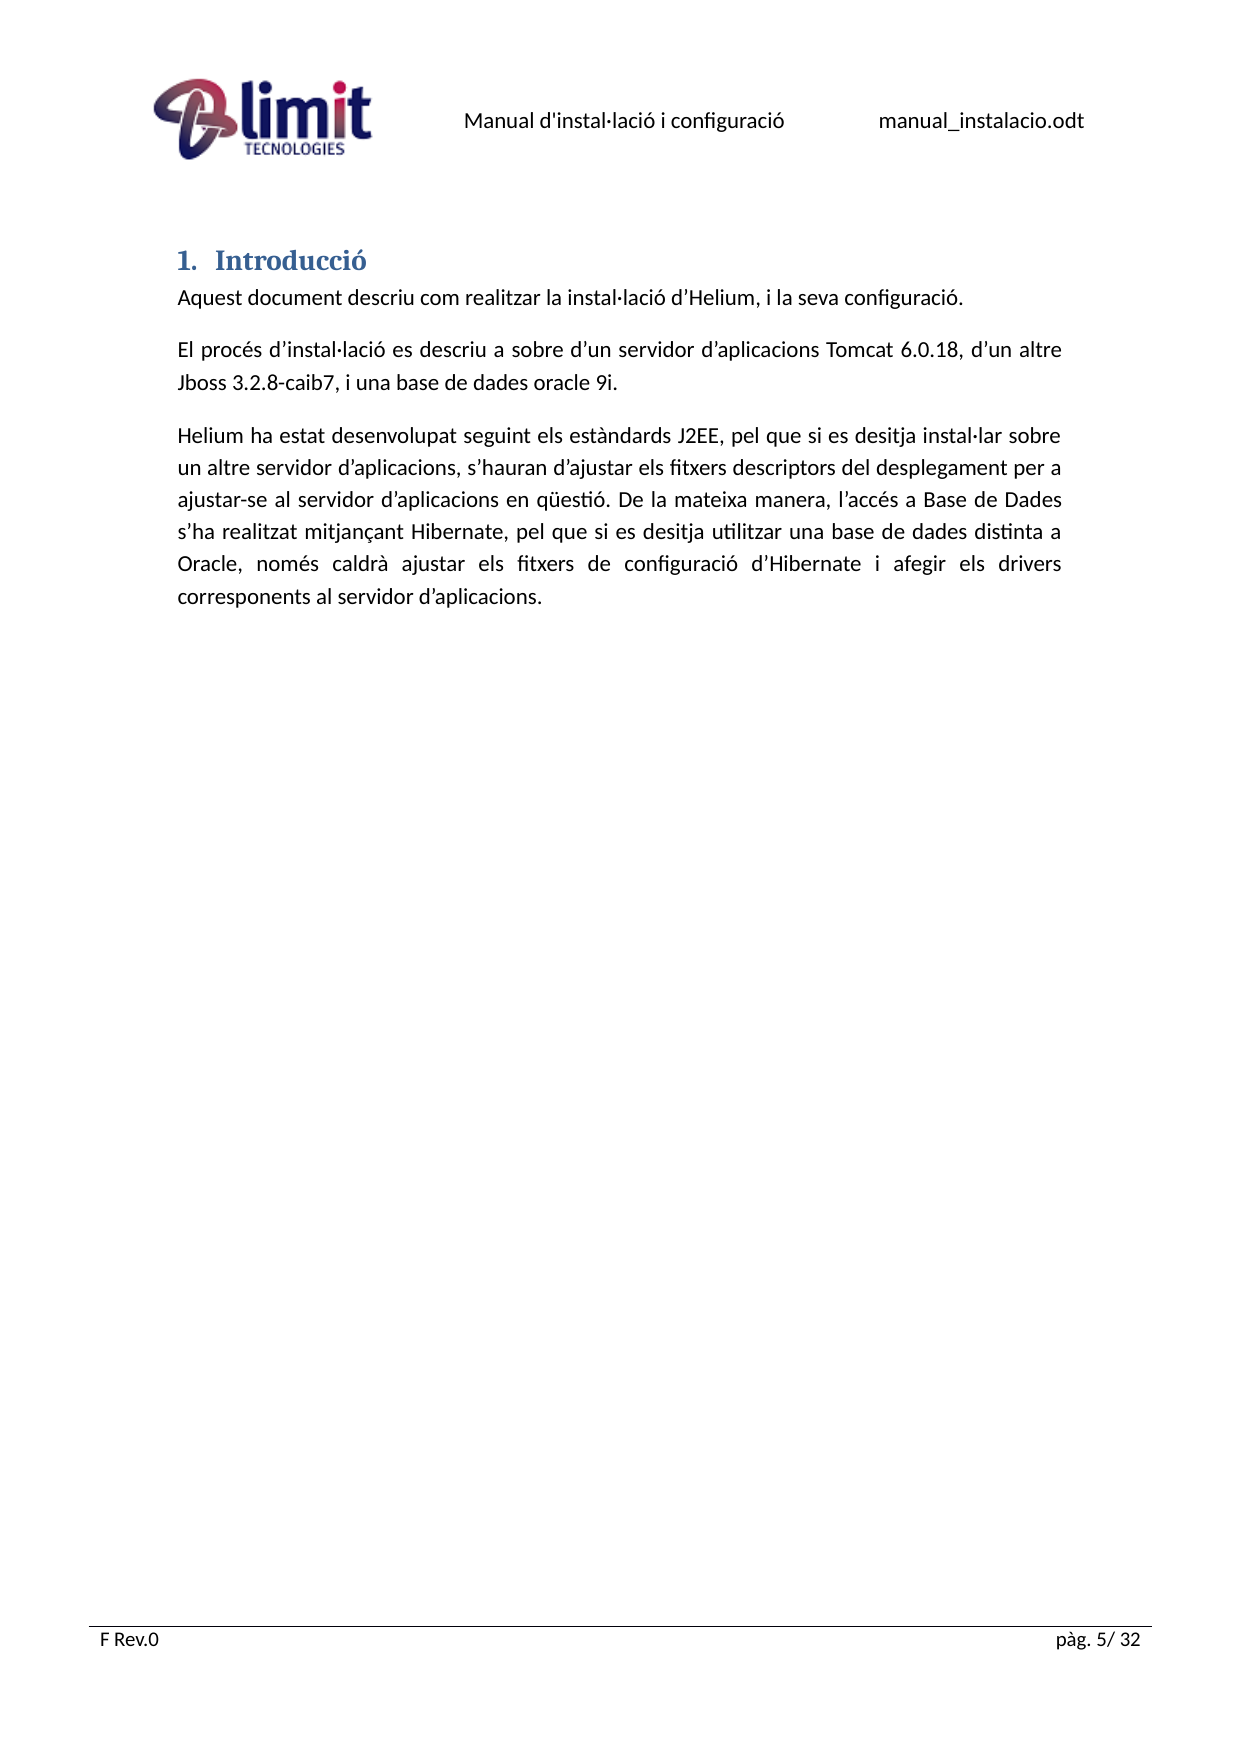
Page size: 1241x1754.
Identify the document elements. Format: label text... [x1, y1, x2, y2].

text Aquest document descriu com realitzar la instal·lació d’Helium, i la seva configuració. [177, 283, 1063, 311]
subtitle Introducció [177, 244, 1063, 278]
text Helium ha estat desenvolupat seguint els estàndards J2EE, pel que si es desitja instal·lar sobre un altre servidor d’aplicacions, s’hauran d’ajustar els fitxers descriptors del desplegament per a ajustar-se al servidor d’aplicacions en qüestió. De la mateixa manera, l’accés a Base de Dades s’ha realitzat mitjançant Hibernate, pel que si es desitja utilitzar una base de dades distinta a Oracle, només caldrà ajustar els fitxers de configuració d’Hibernate i afegir els drivers corresponents al servidor d’aplicacions. [177, 421, 1063, 610]
text El procés d’instal·lació es descriu a sobre d’un servidor d’aplicacions Tomcat 6.0.18, d’un altre Jboss 3.2.8-caib7, i una base de dades oracle 9i. [177, 336, 1063, 396]
picture [148, 73, 379, 166]
